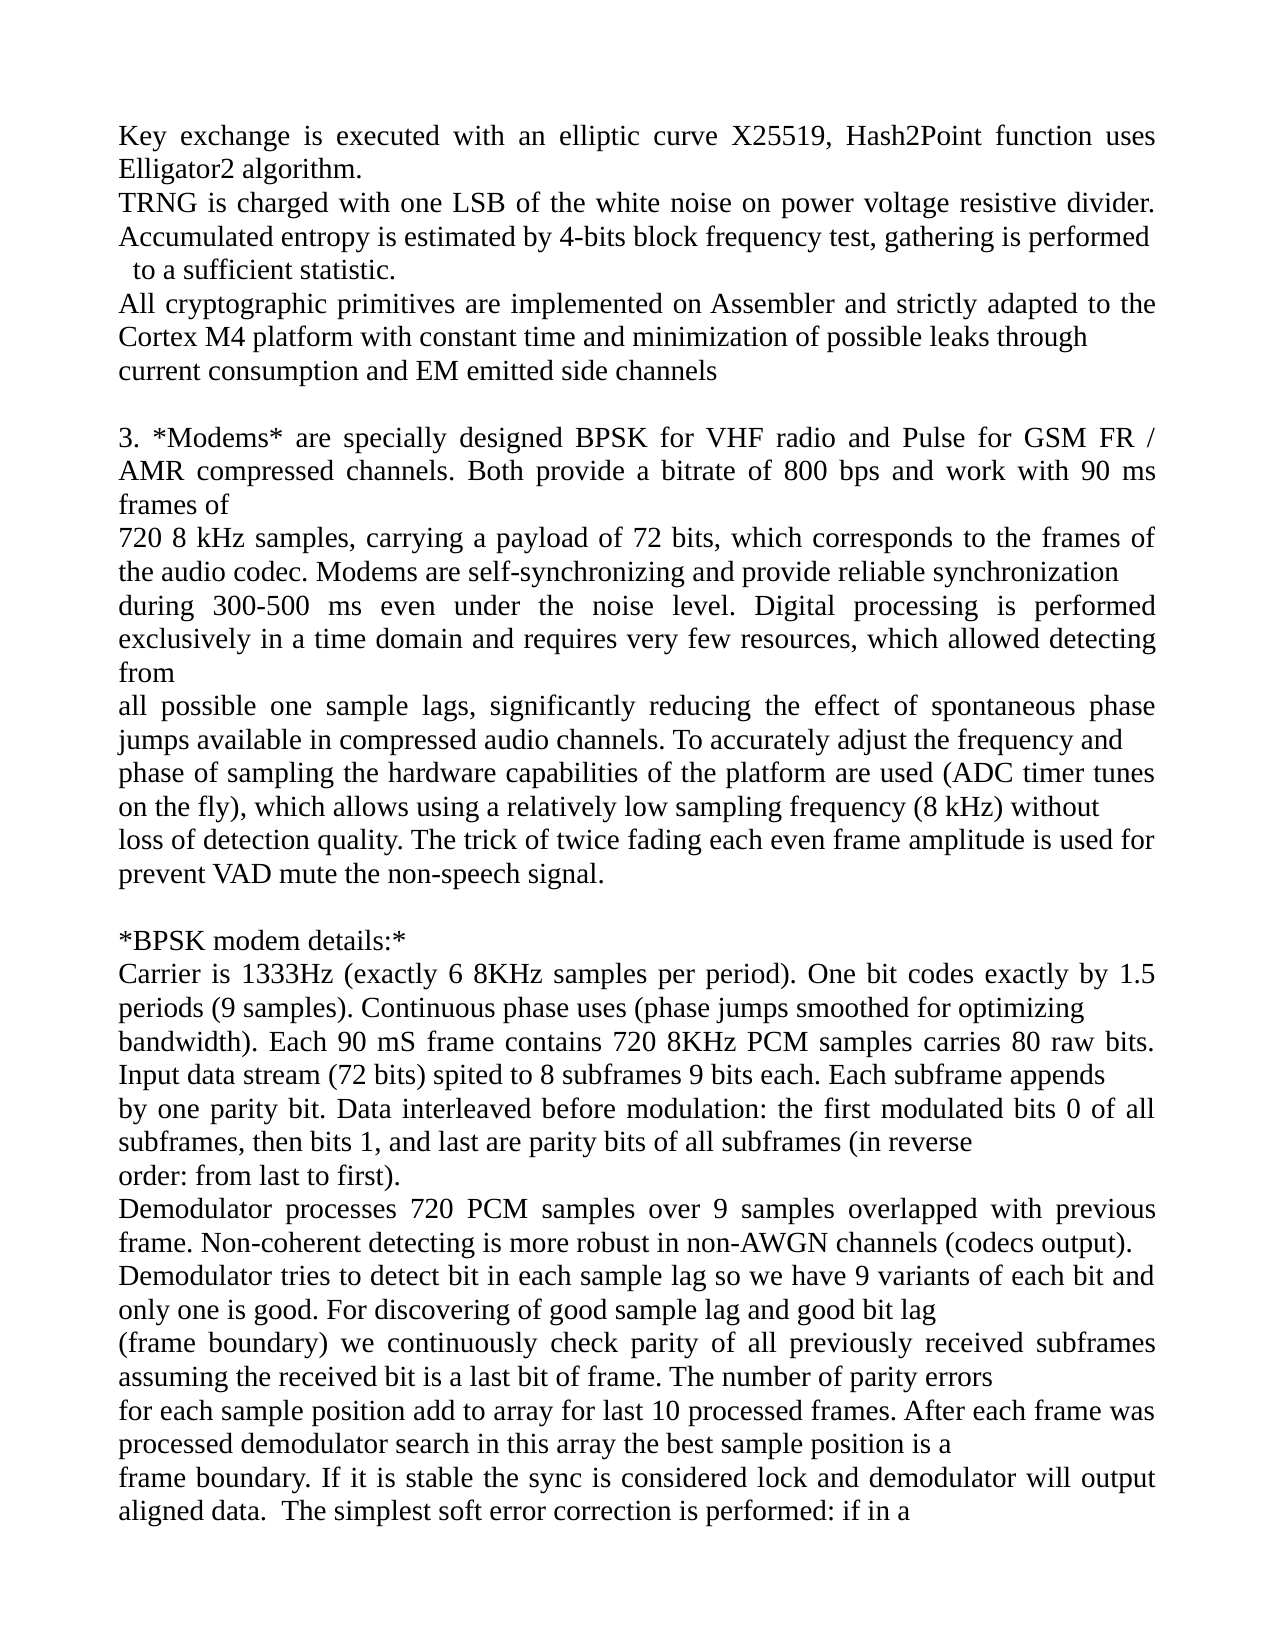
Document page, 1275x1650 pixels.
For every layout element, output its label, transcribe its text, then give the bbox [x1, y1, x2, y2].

text Demodulator processes 720 PCM samples over 9 samples overlapped with previous frame. Non-coherent detecting is more robust in non-AWGN channels (codecs output). [118, 1191, 1157, 1258]
text all possible one sample lags, significantly reducing the effect of spontaneous phase jumps available in compressed audio channels. To accurately adjust the frequency and [118, 688, 1157, 755]
text 720 8 kHz samples, carrying a payload of 72 bits, which corresponds to the frames of the audio codec. Modems are self-synchronizing and provide reliable synchronization [118, 521, 1157, 588]
text by one parity bit. Data interleaved before modulation: the first modulated bits 0 of all subframes, then bits 1, and last are parity bits of all subframes (in reverse [118, 1091, 1157, 1158]
text (frame boundary) we continuously check parity of all previously received subframes assuming the received bit is a last bit of frame. The number of parity errors [118, 1326, 1157, 1393]
text frame boundary. If it is stable the sync is considered lock and demodulator will output aligned data. The simplest soft error correction is performed: if in a [118, 1460, 1157, 1527]
text phase of sampling the hardware capabilities of the platform are used (ADC timer tunes on the fly), which allows using a relatively low sampling frequency (8 kHz) without [118, 755, 1157, 822]
text loss of detection quality. The trick of twice fading each even frame amplitude is used for prevent VAD mute the non-speech signal. [118, 822, 1157, 889]
text Carrier is 1333Hz (exactly 6 8KHz samples per period). One bit codes exactly by 1.5 periods (9 samples). Continuous phase uses (phase jumps smoothed for optimizing [118, 957, 1157, 1024]
text bandwidth). Each 90 mS frame contains 720 8KHz PCM samples carries 80 raw bits. Input data stream (72 bits) spited to 8 subframes 9 bits each. Each subframe appends [118, 1024, 1157, 1091]
text for each sample position add to array for last 10 processed frames. After each frame was processed demodulator search in this array the best sample position is a [118, 1393, 1157, 1460]
text current consumption and EM emitted side channels [118, 353, 1157, 386]
text to a sufficient statistic. [118, 252, 1157, 286]
text All cryptographic primitives are implemented on Assembler and strictly adapted to the Cortex M4 platform with constant time and minimization of possible leaks through [118, 286, 1157, 353]
text order: from last to first). [118, 1158, 1157, 1191]
text Key exchange is executed with an elliptic curve X25519, Hash2Point function uses Elligator2 algorithm. [118, 118, 1157, 185]
text during 300-500 ms even under the noise level. Digital processing is performed exclusively in a time domain and requires very few resources, which allowed detecting from [118, 588, 1157, 688]
text 3. *Modems* are specially designed BPSK for VHF radio and Pulse for GSM FR / AMR compressed channels. Both provide a bitrate of 800 bps and work with 90 ms frames of [118, 420, 1157, 521]
text *BPSK modem details:* [118, 923, 1157, 957]
text Demodulator tries to detect bit in each sample lag so we have 9 variants of each bit and only one is good. For discovering of good sample lag and good bit lag [118, 1258, 1157, 1326]
text TRNG is charged with one LSB of the white noise on power voltage resistive divider. Accumulated entropy is estimated by 4-bits block frequency test, gathering is performed [118, 185, 1157, 252]
